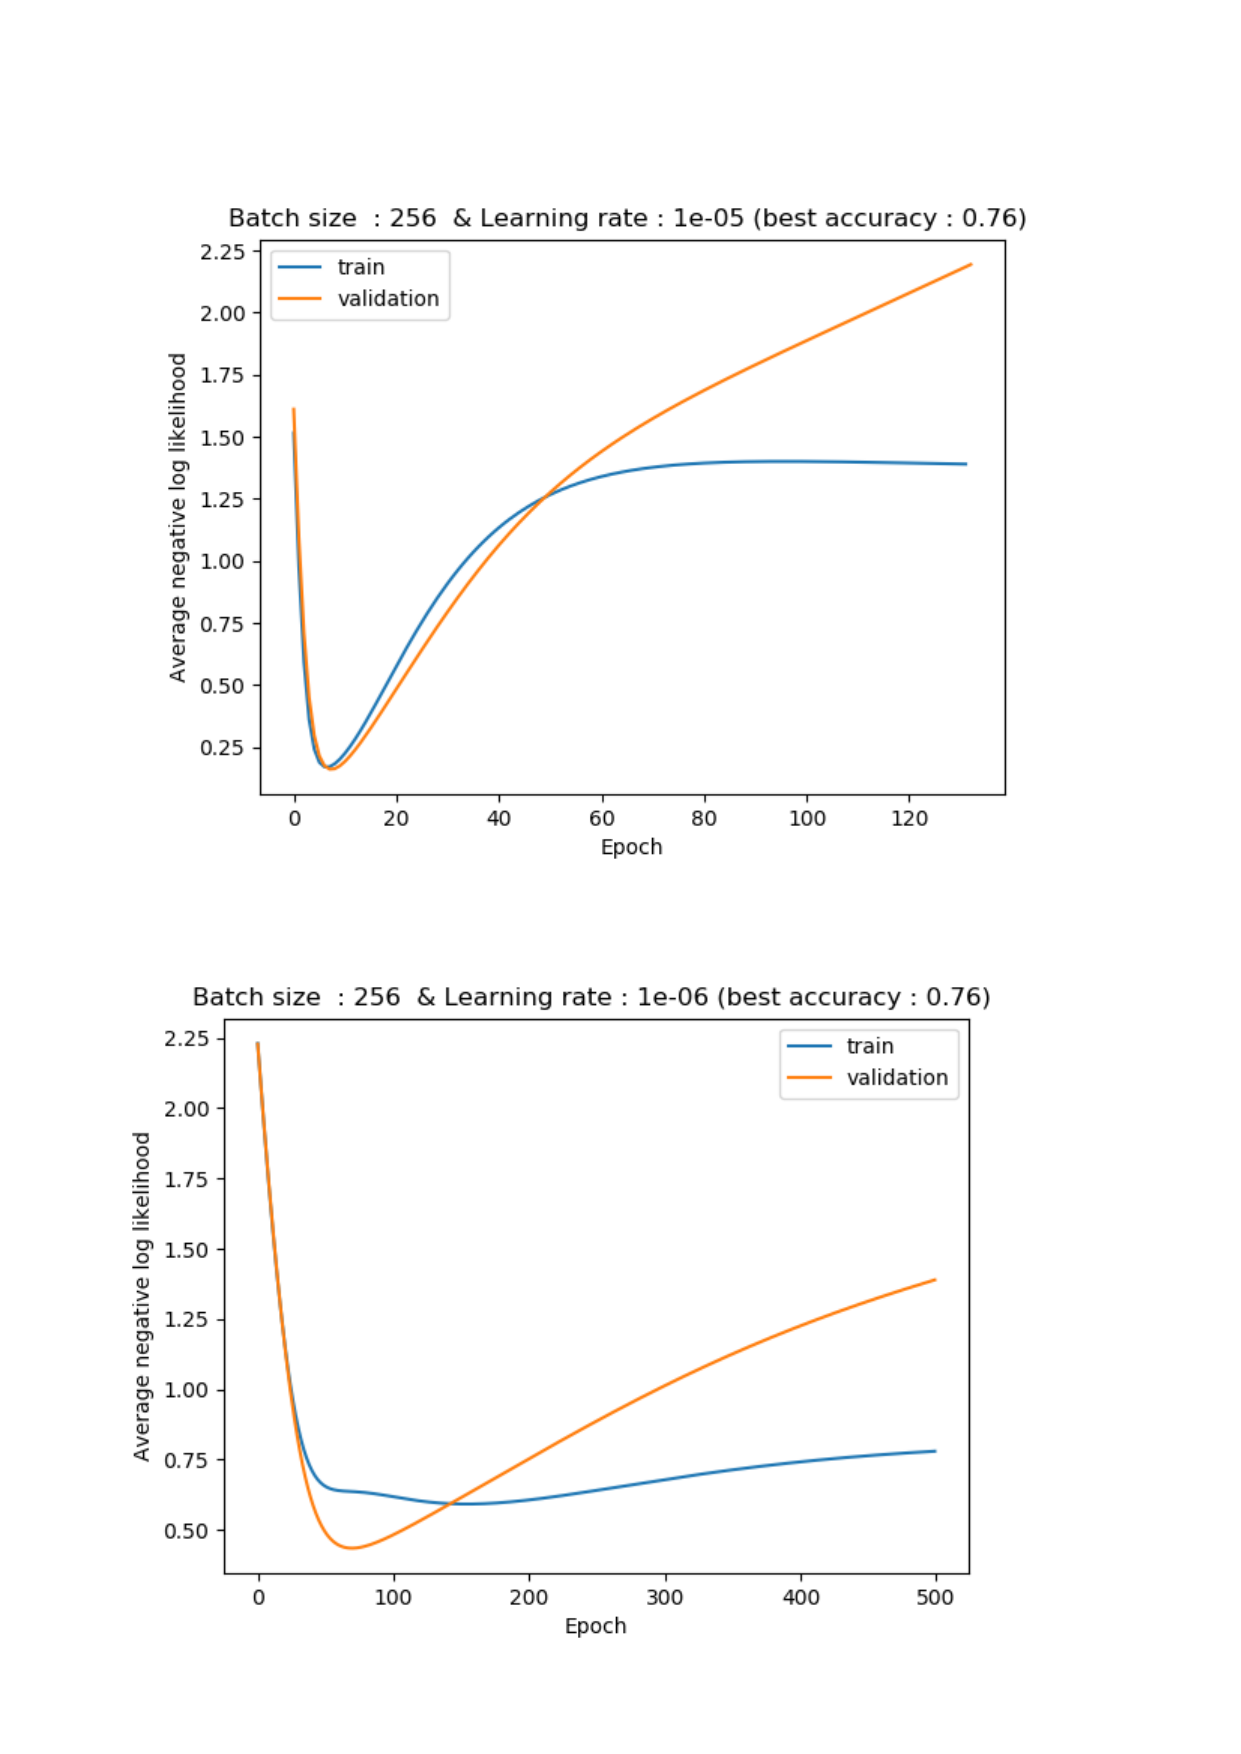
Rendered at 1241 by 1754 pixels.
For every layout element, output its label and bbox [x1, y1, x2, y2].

picture [140, 154, 1100, 874]
picture [104, 932, 1065, 1653]
